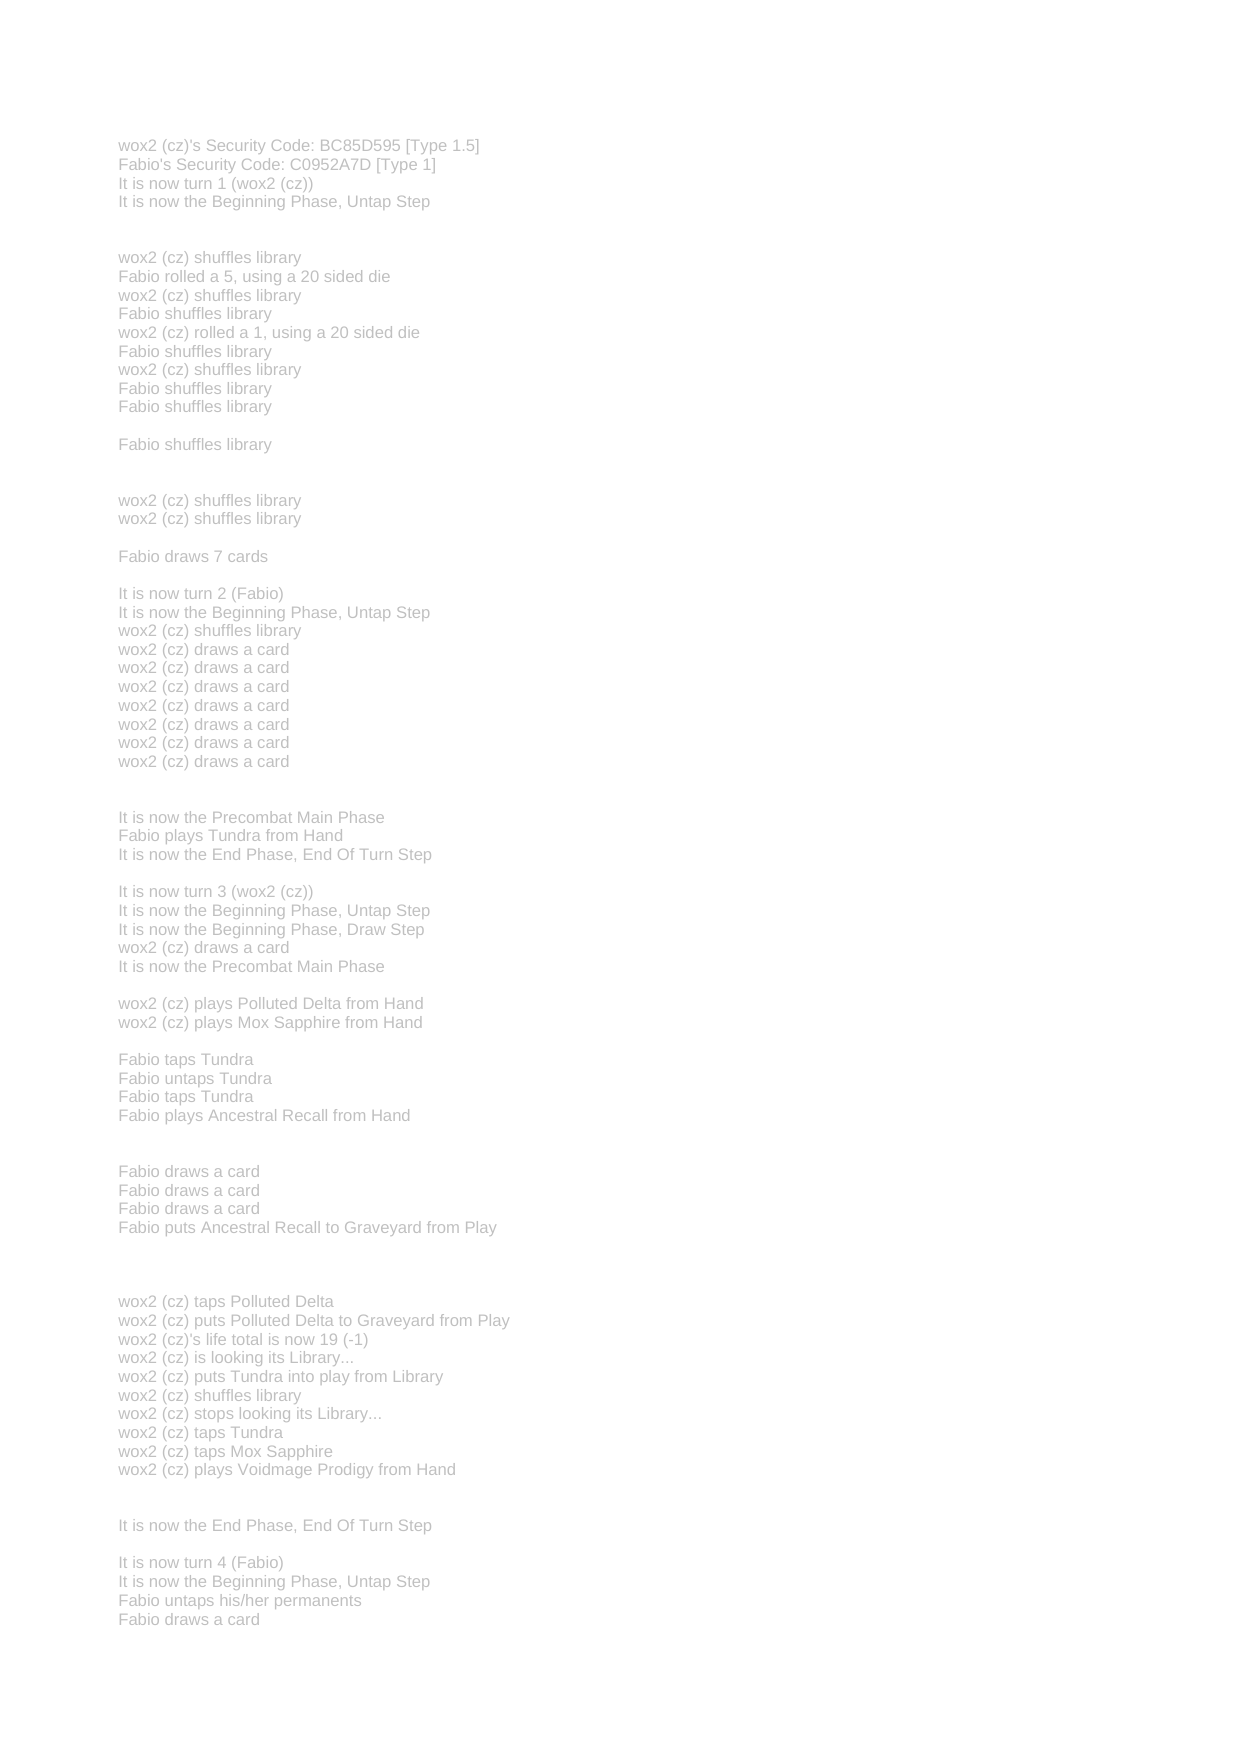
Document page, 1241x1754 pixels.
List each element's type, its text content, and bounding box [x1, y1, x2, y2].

text wox2 (cz)'s Security Code: BC85D595 [Type 1.5] [118, 137, 1122, 155]
text <wox2 (cz)> nice start [118, 472, 1122, 491]
text Fabio shuffles library [118, 398, 1122, 416]
text <Fabio> hello [118, 211, 1122, 230]
text <wox2 (cz)> hmm [118, 416, 1122, 435]
text It is now the End Phase, End Of Turn Step [118, 845, 1122, 864]
text Fabio taps Tundra [118, 1088, 1122, 1106]
text Fabio shuffles library [118, 379, 1122, 398]
text wox2 (cz) shuffles library [118, 491, 1122, 510]
text <wox2 (cz)> End my turn [118, 1535, 1122, 1554]
text Fabio untaps Tundra [118, 1069, 1122, 1088]
text <Fabio> Ok [118, 1256, 1122, 1274]
text wox2 (cz) plays Voidmage Prodigy from Hand [118, 1461, 1122, 1479]
text Fabio plays Ancestral Recall from Hand [118, 1106, 1122, 1125]
text wox2 (cz) puts Polluted Delta to Graveyard from Play [118, 1311, 1122, 1330]
text Fabio shuffles library [118, 304, 1122, 323]
text It is now the Precombat Main Phase [118, 808, 1122, 827]
text It is now turn 4 (Fabio) [118, 1554, 1122, 1572]
text wox2 (cz) draws a card [118, 677, 1122, 696]
text It is now the Beginning Phase, Untap Step [118, 193, 1122, 211]
text Fabio untaps his/her permanents [118, 1591, 1122, 1610]
text <wox2 (cz)> Thinking [118, 1274, 1122, 1293]
text wox2 (cz) is looking its Library... [118, 1349, 1122, 1367]
text wox2 (cz) draws a card [118, 715, 1122, 733]
text <Fabio> Ok [118, 1498, 1122, 1517]
text <Fabio> Go [118, 864, 1122, 883]
text It is now the Beginning Phase, Untap Step [118, 901, 1122, 920]
text Fabio's Security Code: C0952A7D [Type 1] [118, 155, 1122, 174]
text <wox2 (cz)> Ok? [118, 1479, 1122, 1498]
text Fabio draws a card [118, 1181, 1122, 1199]
text It is now the End Phase, End Of Turn Step [118, 1517, 1122, 1535]
text <wox2 (cz)> Ok [118, 1144, 1122, 1162]
text wox2 (cz)'s life total is now 19 (-1) [118, 1330, 1122, 1349]
text wox2 (cz) draws a card [118, 733, 1122, 752]
text Fabio shuffles library [118, 342, 1122, 361]
text <Fabio> thinking [118, 1237, 1122, 1256]
text wox2 (cz) shuffles library [118, 286, 1122, 304]
text wox2 (cz) shuffles library [118, 361, 1122, 379]
text Fabio shuffles library [118, 435, 1122, 454]
text wox2 (cz) taps Polluted Delta [118, 1293, 1122, 1311]
text wox2 (cz) draws a card [118, 640, 1122, 659]
text wox2 (cz) draws a card [118, 752, 1122, 771]
text <Fabio> sssplay [118, 454, 1122, 472]
text wox2 (cz) puts Tundra into play from Library [118, 1367, 1122, 1386]
text wox2 (cz) draws a card [118, 696, 1122, 715]
text wox2 (cz) draws a card [118, 938, 1122, 957]
text wox2 (cz) taps Tundra [118, 1423, 1122, 1442]
text <Fabio> kp [118, 771, 1122, 789]
text wox2 (cz) rolled a 1, using a 20 sided die [118, 323, 1122, 342]
text Fabio draws 7 cards [118, 547, 1122, 566]
text wox2 (cz) shuffles library [118, 510, 1122, 528]
text It is now the Beginning Phase, Draw Step [118, 920, 1122, 938]
text Fabio draws a card [118, 1162, 1122, 1181]
text <wox2 (cz)> sure [118, 566, 1122, 584]
text wox2 (cz) taps Mox Sapphire [118, 1442, 1122, 1461]
text Fabio draws a card [118, 1610, 1122, 1628]
text wox2 (cz) shuffles library [118, 249, 1122, 267]
text It is now turn 3 (wox2 (cz)) [118, 883, 1122, 901]
text wox2 (cz) shuffles library [118, 1386, 1122, 1405]
text <Fabio> i play [118, 528, 1122, 547]
text It is now turn 1 (wox2 (cz)) [118, 174, 1122, 193]
text wox2 (cz) shuffles library [118, 622, 1122, 640]
text Fabio taps Tundra [118, 1050, 1122, 1069]
text wox2 (cz) plays Polluted Delta from Hand [118, 994, 1122, 1013]
text It is now the Precombat Main Phase [118, 957, 1122, 976]
text <Fabio> k? [118, 1125, 1122, 1144]
text <wox2 (cz)> Thinking [118, 976, 1122, 994]
text Fabio puts Ancestral Recall to Graveyard from Play [118, 1218, 1122, 1237]
text Fabio rolled a 5, using a 20 sided die [118, 267, 1122, 286]
text wox2 (cz) stops looking its Library... [118, 1405, 1122, 1423]
text Fabio draws a card [118, 1199, 1122, 1218]
text wox2 (cz) plays Mox Sapphire from Hand [118, 1013, 1122, 1032]
text <wox2 (cz)> Ok? [118, 1032, 1122, 1050]
text It is now turn 2 (Fabio) [118, 584, 1122, 603]
text <wox2 (cz)> kp [118, 789, 1122, 808]
text <-------- New Game Started --------> [118, 118, 1122, 137]
text It is now the Beginning Phase, Untap Step [118, 603, 1122, 622]
text Fabio plays Tundra from Hand [118, 827, 1122, 845]
text <wox2 (cz)> hi [118, 230, 1122, 249]
text wox2 (cz) draws a card [118, 659, 1122, 677]
text It is now the Beginning Phase, Untap Step [118, 1572, 1122, 1591]
